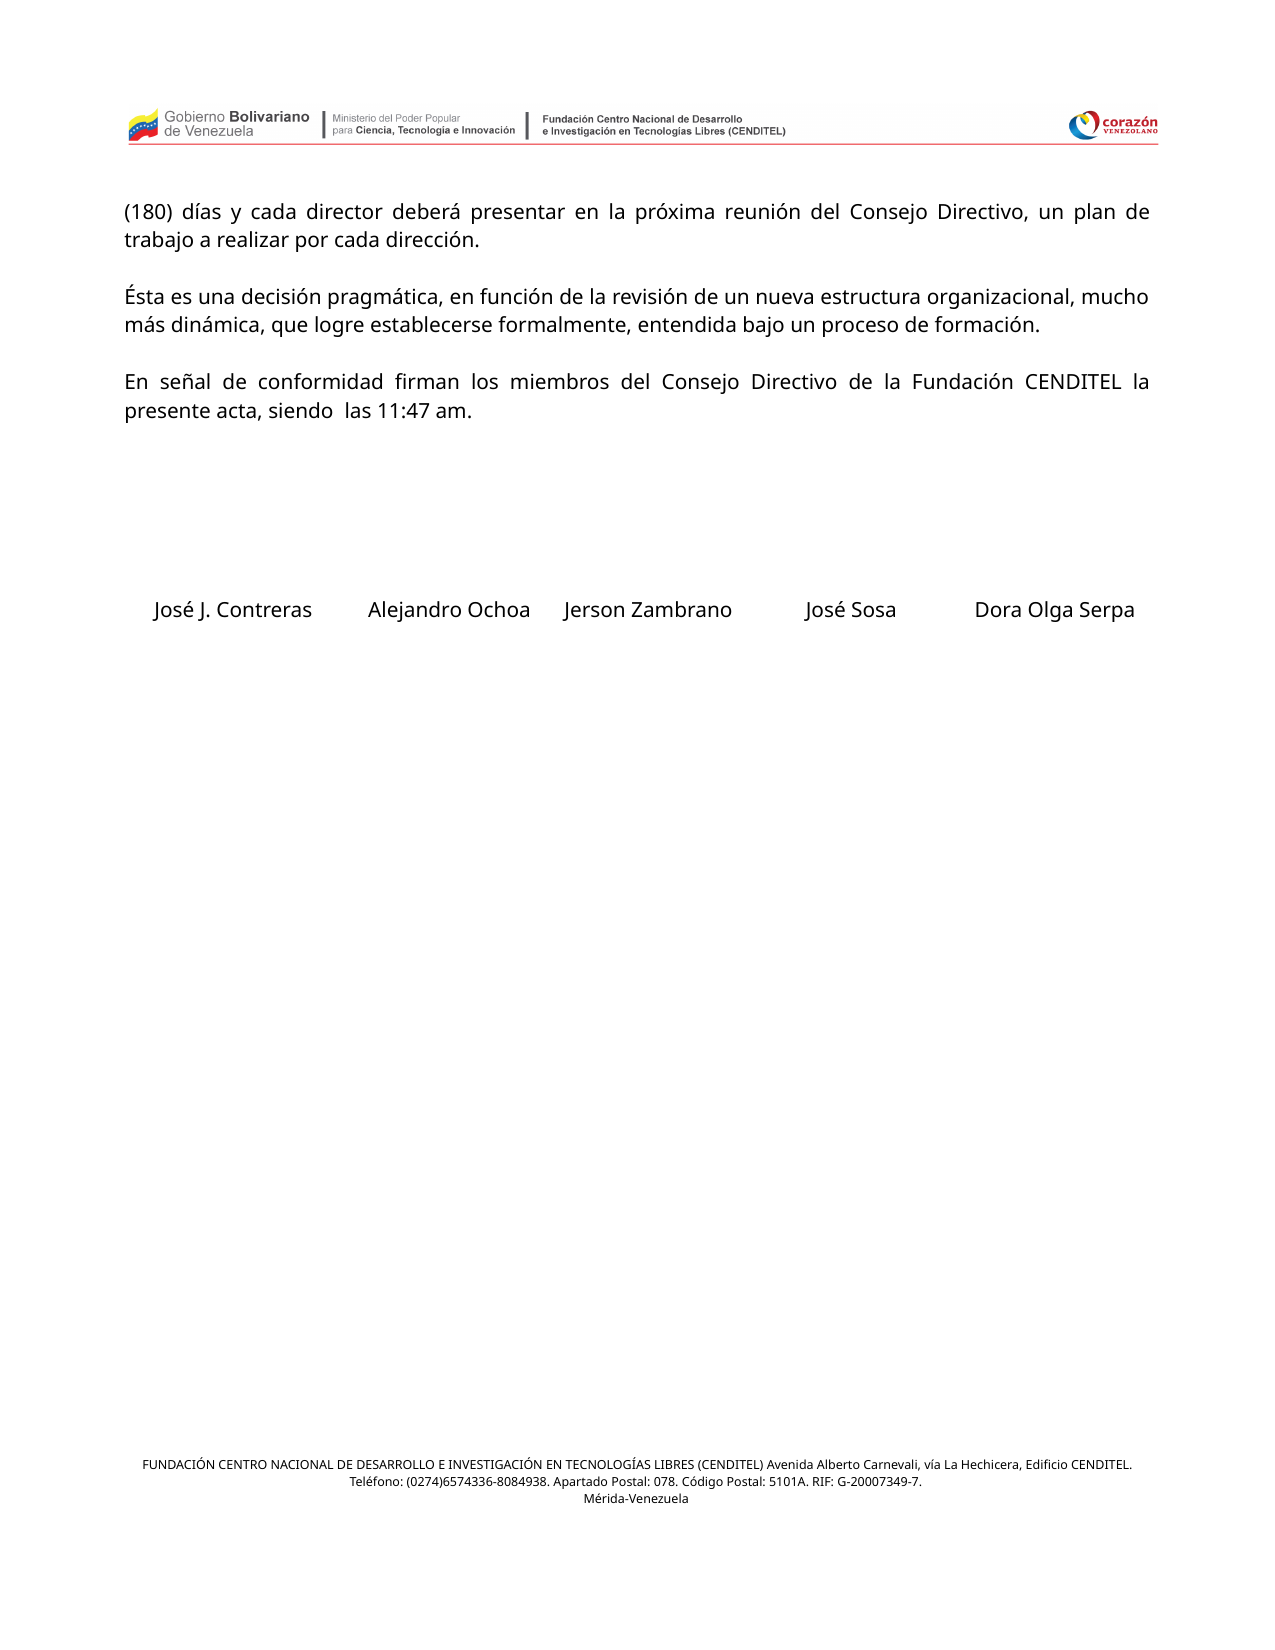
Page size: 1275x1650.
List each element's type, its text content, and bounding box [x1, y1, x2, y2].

picture [128, 103, 1159, 145]
text Ésta es una decisión pragmática, en función de la revisión de un nueva estructura organizacional, mucho más dinámica, que logre establecerse formalmente, entendida bajo un proceso de formación. [124, 282, 1151, 339]
text (180) días y cada director deberá presentar en la próxima reunión del Consejo Directivo, un plan de trabajo a realizar por cada dirección. [124, 197, 1151, 254]
text En señal de conformidad firman los miembros del Consejo Directivo de la Fundación CENDITEL la presente acta, siendo las 11:47 am. [124, 367, 1151, 424]
table_header Alejandro Ochoa [342, 453, 557, 624]
table_header José J. Contreras [125, 453, 342, 624]
table_header Dora Olga Serpa [951, 453, 1158, 624]
table_header Jerson Zambrano [557, 453, 751, 624]
table_header José Sosa [751, 453, 951, 624]
